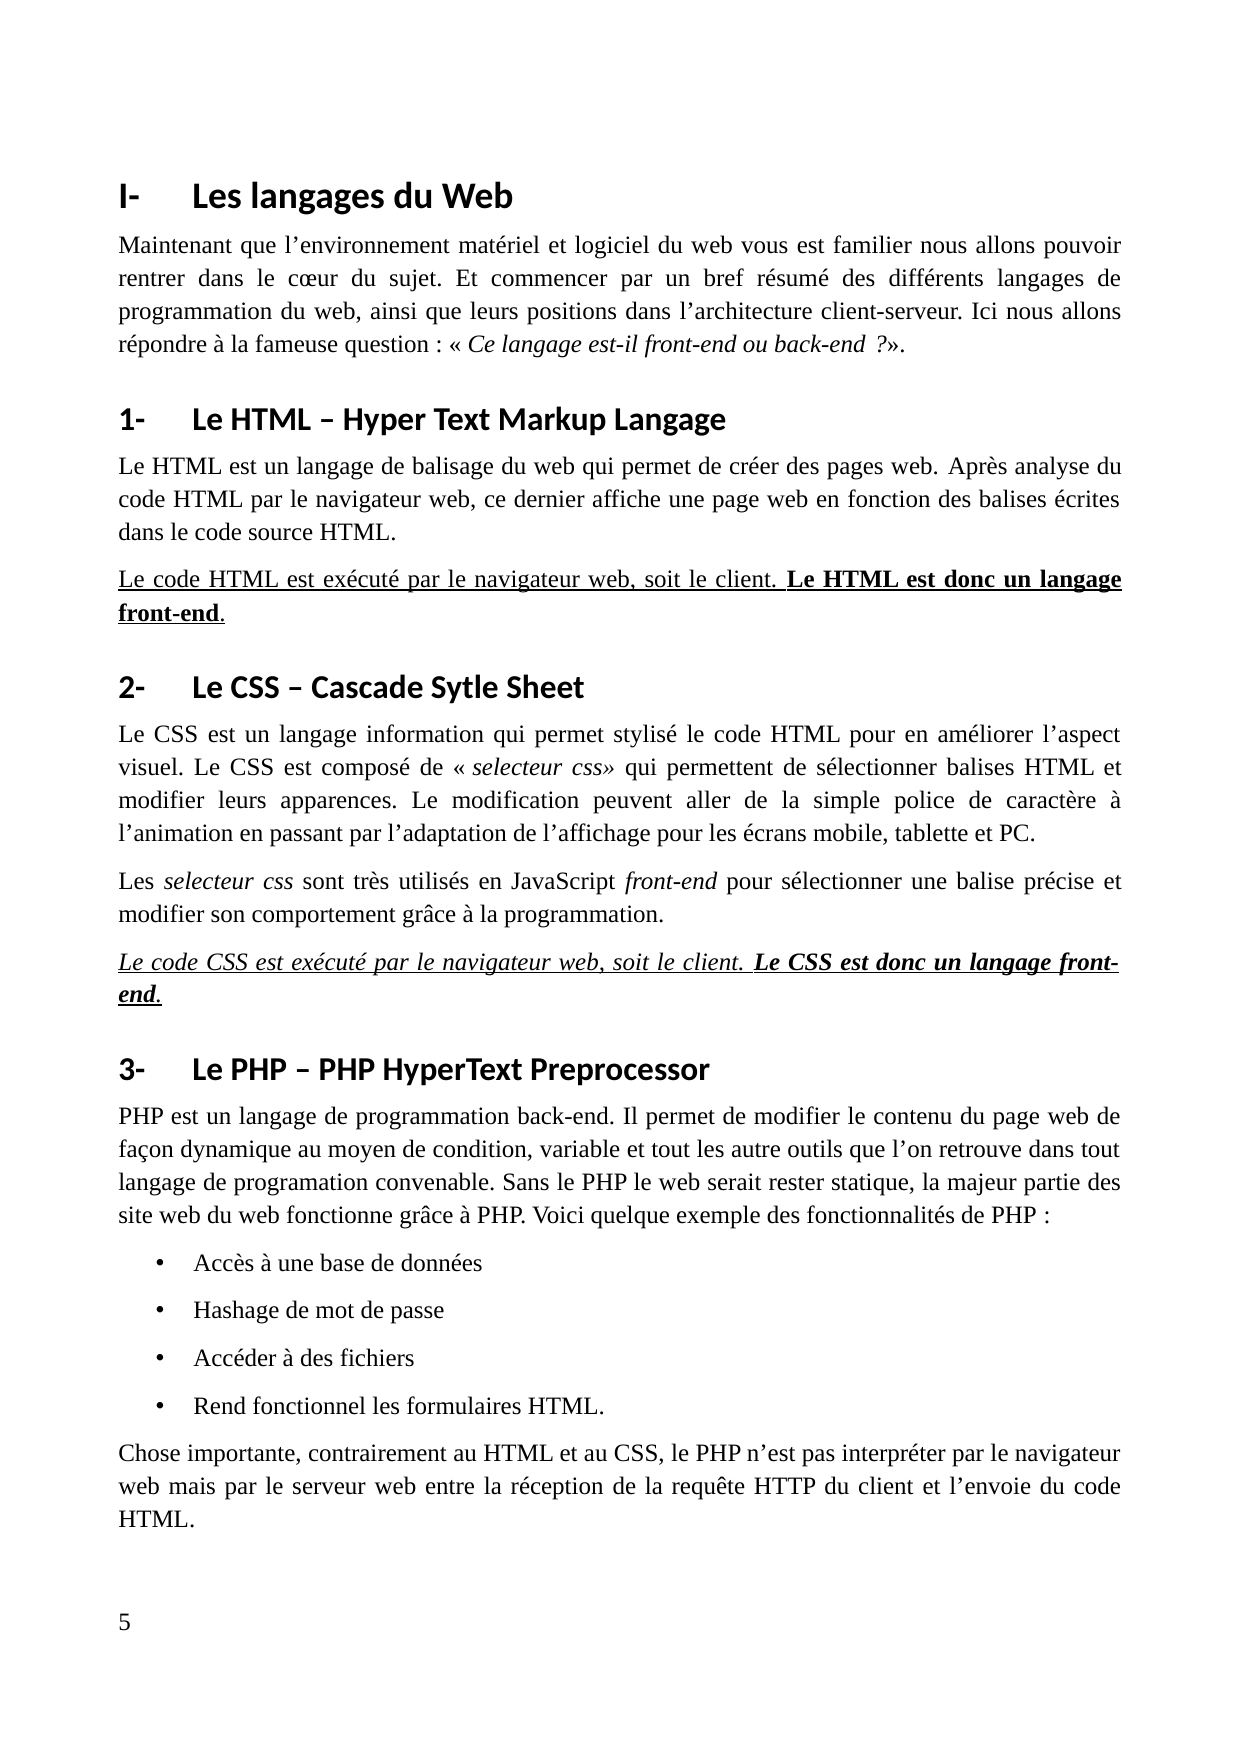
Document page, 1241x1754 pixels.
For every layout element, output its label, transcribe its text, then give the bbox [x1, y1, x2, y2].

text Le code HTML est exécuté par le navigateur web, soit le client. Le HTML est donc un langage [118, 564, 1122, 589]
text front-end. [118, 590, 1122, 626]
text PHP est un langage de programmation back-end. Il permet de modifier le contenu du page web de façon dynamique au moyen de condition, variable et tout les autre outils que l’on retrouve dans tout langage de programation convenable. Sans le PHP le web serait rester statique, la majeur partie des site web du web fonctionne grâce à PHP. Voici quelque exemple des fonctionnalités de PHP : [118, 1101, 1122, 1229]
subtitle Le HTML – Hyper Text Markup Langage [118, 398, 1122, 438]
text Chose importante, contrairement au HTML et au CSS, le PHP n’est pas interpréter par le navigateur web mais par le serveur web entre la réception de la requête HTTP du client et l’envoie du code HTML. [118, 1438, 1122, 1533]
list Rend fonctionnel les formulaires HTML. [156, 1391, 1122, 1419]
text Le HTML est un langage de balisage du web qui permet de créer des pages web. Après analyse du code HTML par le navigateur web, ce dernier affiche une page web en fonction des balises écrites dans le code source HTML. [118, 451, 1122, 546]
text Le code CSS est exécuté par le navigateur web, soit le client. Le CSS est donc un langage front-end. [118, 947, 1122, 1008]
list Hashage de mot de passe [156, 1296, 1122, 1324]
subtitle Le PHP – PHP HyperText Preprocessor [118, 1048, 1122, 1089]
text Les selecteur css sont très utilisés en JavaScript front-end pour sélectionner une balise précise et modifier son comportement grâce à la programmation. [118, 866, 1122, 928]
text Le CSS est un langage information qui permet stylisé le code HTML pour en améliorer l’aspect visuel. Le CSS est composé de « selecteur css» qui permettent de sélectionner balises HTML et modifier leurs apparences. Le modification peuvent aller de la simple police de caractère à l’animation en passant par l’adaptation de l’affichage pour les écrans mobile, tablette et PC. [118, 719, 1122, 847]
list Accès à une base de données [156, 1248, 1122, 1277]
list Accéder à des fichiers [156, 1343, 1122, 1372]
subtitle Les langages du Web [118, 172, 1122, 218]
text Maintenant que l’environnement matériel et logiciel du web vous est familier nous allons pouvoir rentrer dans le cœur du sujet. Et commencer par un bref résumé des différents langages de programmation du web, ainsi que leurs positions dans l’architecture client-serveur. Ici nous allons répondre à la fameuse question : « Ce langage est-il front-end ou back-end ?». [118, 230, 1122, 358]
subtitle Le CSS – Cascade Sytle Sheet [118, 666, 1122, 707]
